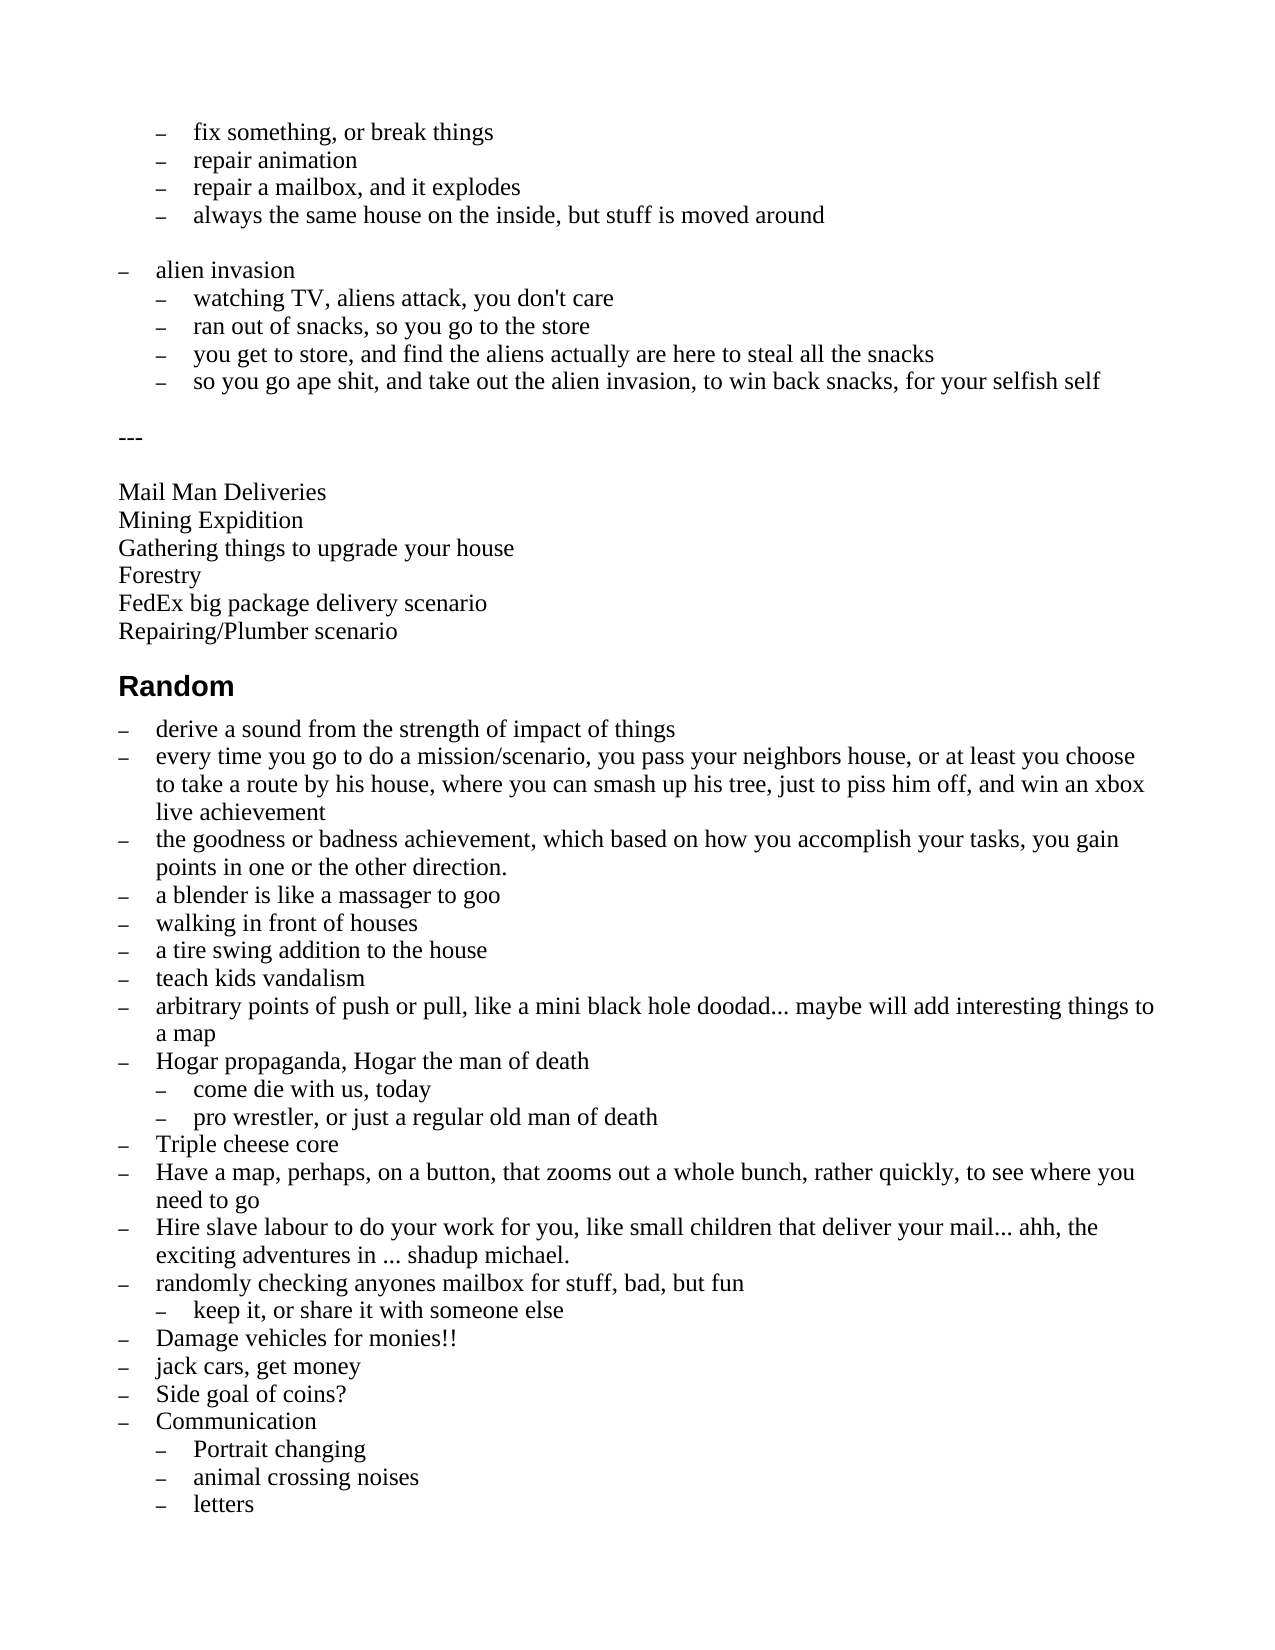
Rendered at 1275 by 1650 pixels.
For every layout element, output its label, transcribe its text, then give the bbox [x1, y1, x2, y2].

list a blender is like a massager to goo [118, 881, 1157, 909]
list pro wrestler, or just a regular old man of death [156, 1103, 1157, 1130]
list come die with us, today [156, 1075, 1157, 1103]
list Damage vehicles for monies!! [118, 1324, 1157, 1352]
list randomly checking anyones mailbox for stuff, bad, but fun [118, 1269, 1157, 1297]
list arbitrary points of push or pull, like a mini black hole doodad... maybe will add interesting things to a map [118, 992, 1157, 1047]
list keep it, or share it with someone else [156, 1297, 1157, 1324]
list ran out of snacks, so you go to the store [156, 312, 1157, 340]
list Hogar propaganda, Hogar the man of death [118, 1047, 1157, 1075]
text FedEx big package delivery scenario [118, 589, 1157, 617]
list Portrait changing [156, 1435, 1157, 1463]
list walking in front of houses [118, 909, 1157, 936]
list Triple cheese core [118, 1130, 1157, 1158]
list animal crossing noises [156, 1463, 1157, 1491]
list watching TV, aliens attack, you don't care [156, 284, 1157, 312]
text Mining Expidition [118, 506, 1157, 534]
text Forestry [118, 561, 1157, 589]
text Mail Man Deliveries [118, 478, 1157, 506]
list Communication [118, 1407, 1157, 1435]
text --- [118, 423, 1157, 451]
list fix something, or break things [156, 118, 1157, 146]
list always the same house on the inside, but stuff is moved around [156, 201, 1157, 229]
list repair animation [156, 146, 1157, 173]
text Gathering things to upgrade your house [118, 534, 1157, 561]
list Hire slave labour to do your work for you, like small children that deliver your mail... ahh, the exciting adventures in ... shadup michael. [118, 1213, 1157, 1269]
subtitle Random [118, 669, 1157, 702]
list a tire swing addition to the house [118, 936, 1157, 964]
list jack cars, get money [118, 1352, 1157, 1380]
list the goodness or badness achievement, which based on how you accomplish your tasks, you gain points in one or the other direction. [118, 826, 1157, 881]
list teach kids vandalism [118, 964, 1157, 992]
list Side goal of coins? [118, 1380, 1157, 1407]
list alien invasion [118, 257, 1157, 284]
list letters [156, 1491, 1157, 1518]
list so you go ape shit, and take out the alien invasion, to win back snacks, for your selfish self [156, 367, 1157, 395]
list repair a mailbox, and it explodes [156, 173, 1157, 201]
list derive a sound from the strength of impact of things [118, 715, 1157, 742]
text Repairing/Plumber scenario [118, 617, 1157, 644]
list you get to store, and find the aliens actually are here to steal all the snacks [156, 340, 1157, 367]
list Have a map, perhaps, on a button, that zooms out a whole bunch, rather quickly, to see where you need to go [118, 1158, 1157, 1213]
list every time you go to do a mission/scenario, you pass your neighbors house, or at least you choose to take a route by his house, where you can smash up his tree, just to piss him off, and win an xbox live achievement [118, 742, 1157, 826]
